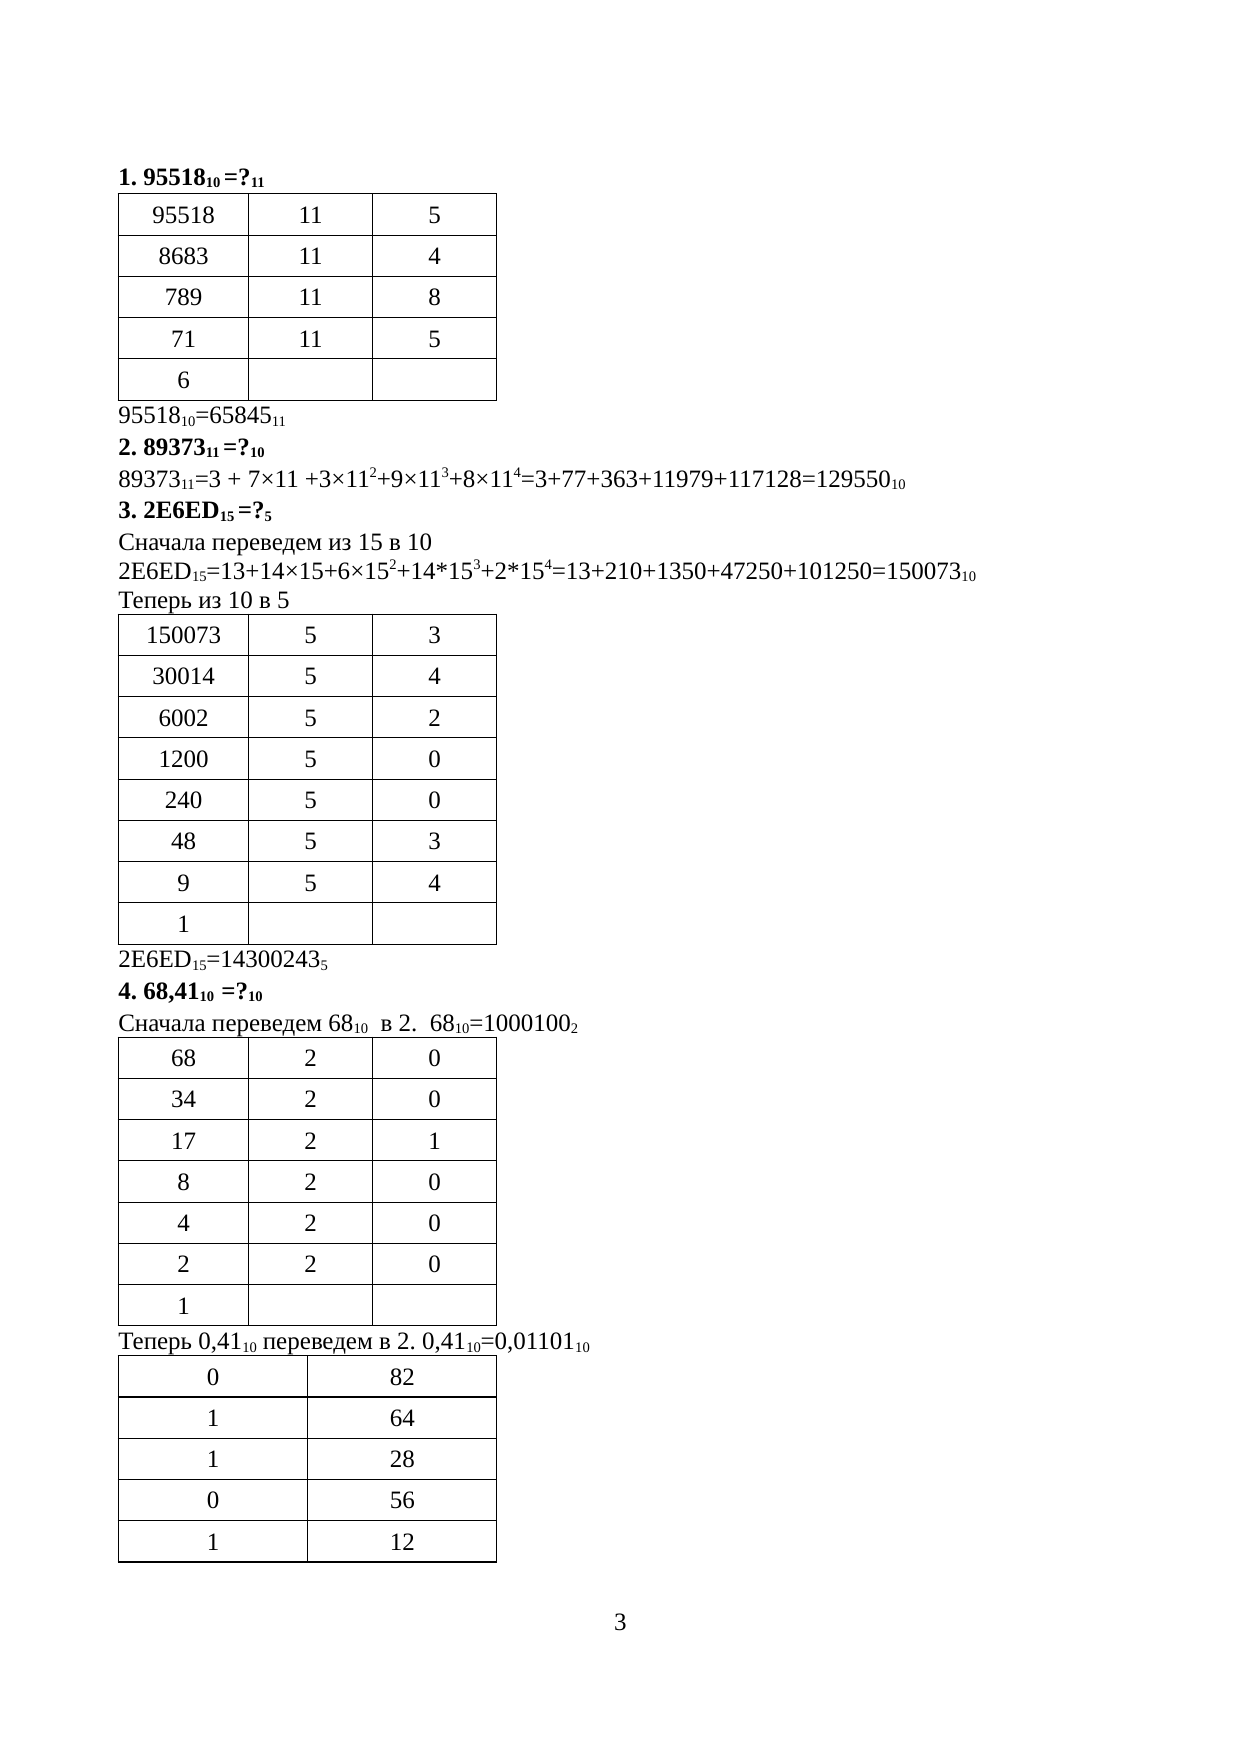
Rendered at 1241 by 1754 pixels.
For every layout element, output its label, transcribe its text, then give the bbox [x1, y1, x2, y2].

table_header 68 [119, 1038, 248, 1078]
table_cell [373, 1285, 496, 1325]
table_cell 28 [308, 1439, 496, 1479]
table_header 95518 [119, 194, 248, 234]
table_cell 2 [373, 697, 496, 737]
table_cell 48 [119, 821, 248, 861]
table_cell 4 [373, 236, 496, 276]
text 2E6ED15=143002435 [118, 944, 1122, 973]
table_header 2 [249, 1038, 372, 1078]
table_cell 5 [249, 697, 372, 737]
text 9551810=6584511 [118, 401, 1122, 429]
table_cell 8 [373, 277, 496, 317]
table_cell 4 [373, 656, 496, 696]
text Сначала переведем из 15 в 10 [118, 527, 1122, 556]
table_cell [373, 903, 496, 943]
table_cell 240 [119, 780, 248, 820]
table_cell 0 [373, 1244, 496, 1284]
table_cell 5 [373, 318, 496, 358]
table_cell 5 [249, 780, 372, 820]
table_cell 5 [249, 821, 372, 861]
table_cell 4 [373, 862, 496, 902]
table_cell 34 [119, 1079, 248, 1119]
table_cell 1 [119, 1398, 307, 1438]
table_cell 0 [373, 780, 496, 820]
table_header 0 [373, 1038, 496, 1078]
table_cell 1 [119, 1285, 248, 1325]
table_cell 2 [249, 1079, 372, 1119]
subtitle 4. 68,4110 =?10 [118, 976, 1122, 1005]
table_cell 5 [249, 656, 372, 696]
table_cell 56 [308, 1480, 496, 1520]
table_cell 0 [373, 1203, 496, 1243]
table_header 11 [249, 194, 372, 234]
table_cell 11 [249, 277, 372, 317]
table_cell 2 [119, 1244, 248, 1284]
table_header 82 [308, 1356, 496, 1396]
table_cell 4 [119, 1203, 248, 1243]
table_cell 1200 [119, 738, 248, 778]
table_cell 71 [119, 318, 248, 358]
table_header 5 [249, 615, 372, 655]
text 2E6ED15=13+14×15+6×152+14*153+2*154=13+210+1350+47250+101250=15007310 [118, 556, 1122, 585]
table_header 0 [119, 1356, 307, 1396]
table_cell 6 [119, 359, 248, 399]
table_cell 0 [373, 1161, 496, 1202]
table_cell [373, 359, 496, 399]
table_cell 11 [249, 318, 372, 358]
table_cell 2 [249, 1120, 372, 1160]
table_cell 30014 [119, 656, 248, 696]
table_cell 0 [119, 1480, 307, 1520]
table_cell 8683 [119, 236, 248, 276]
table_header 5 [373, 194, 496, 234]
table_header 150073 [119, 615, 248, 655]
table_cell 2 [249, 1244, 372, 1284]
subtitle 3. 2E6ED15 =?5 [118, 496, 1122, 524]
table_cell 64 [308, 1398, 496, 1438]
table_cell [249, 359, 372, 399]
table_cell 9 [119, 862, 248, 902]
table_cell 17 [119, 1120, 248, 1160]
text 8937311=3 + 7×11 +3×112+9×113+8×114=3+77+363+11979+117128=12955010 [118, 464, 1122, 493]
table_cell [249, 903, 372, 943]
table_cell [249, 1285, 372, 1325]
table_cell 3 [373, 821, 496, 861]
table_cell 11 [249, 236, 372, 276]
subtitle 2. 8937311 =?10 [118, 432, 1122, 461]
table_cell 1 [373, 1120, 496, 1160]
table_cell 5 [249, 862, 372, 902]
table_cell 2 [249, 1203, 372, 1243]
table_cell 0 [373, 738, 496, 778]
table_cell 12 [308, 1521, 496, 1561]
table_cell 8 [119, 1161, 248, 1202]
table_cell 0 [373, 1079, 496, 1119]
table_cell 789 [119, 277, 248, 317]
table_cell 1 [119, 903, 248, 943]
subtitle 1. 9551810 =?11 [118, 162, 1122, 190]
table_cell 2 [249, 1161, 372, 1202]
text Сначала переведем 6810 в 2. 6810=10001002 [118, 1008, 1122, 1037]
table_cell 1 [119, 1439, 307, 1479]
table_header 3 [373, 615, 496, 655]
table_cell 6002 [119, 697, 248, 737]
text Теперь 0,4110 переведем в 2. 0,4110=0,0110110 [118, 1326, 1122, 1355]
table_cell 5 [249, 738, 372, 778]
text Теперь из 10 в 5 [118, 585, 1122, 613]
table_cell 1 [119, 1521, 307, 1561]
